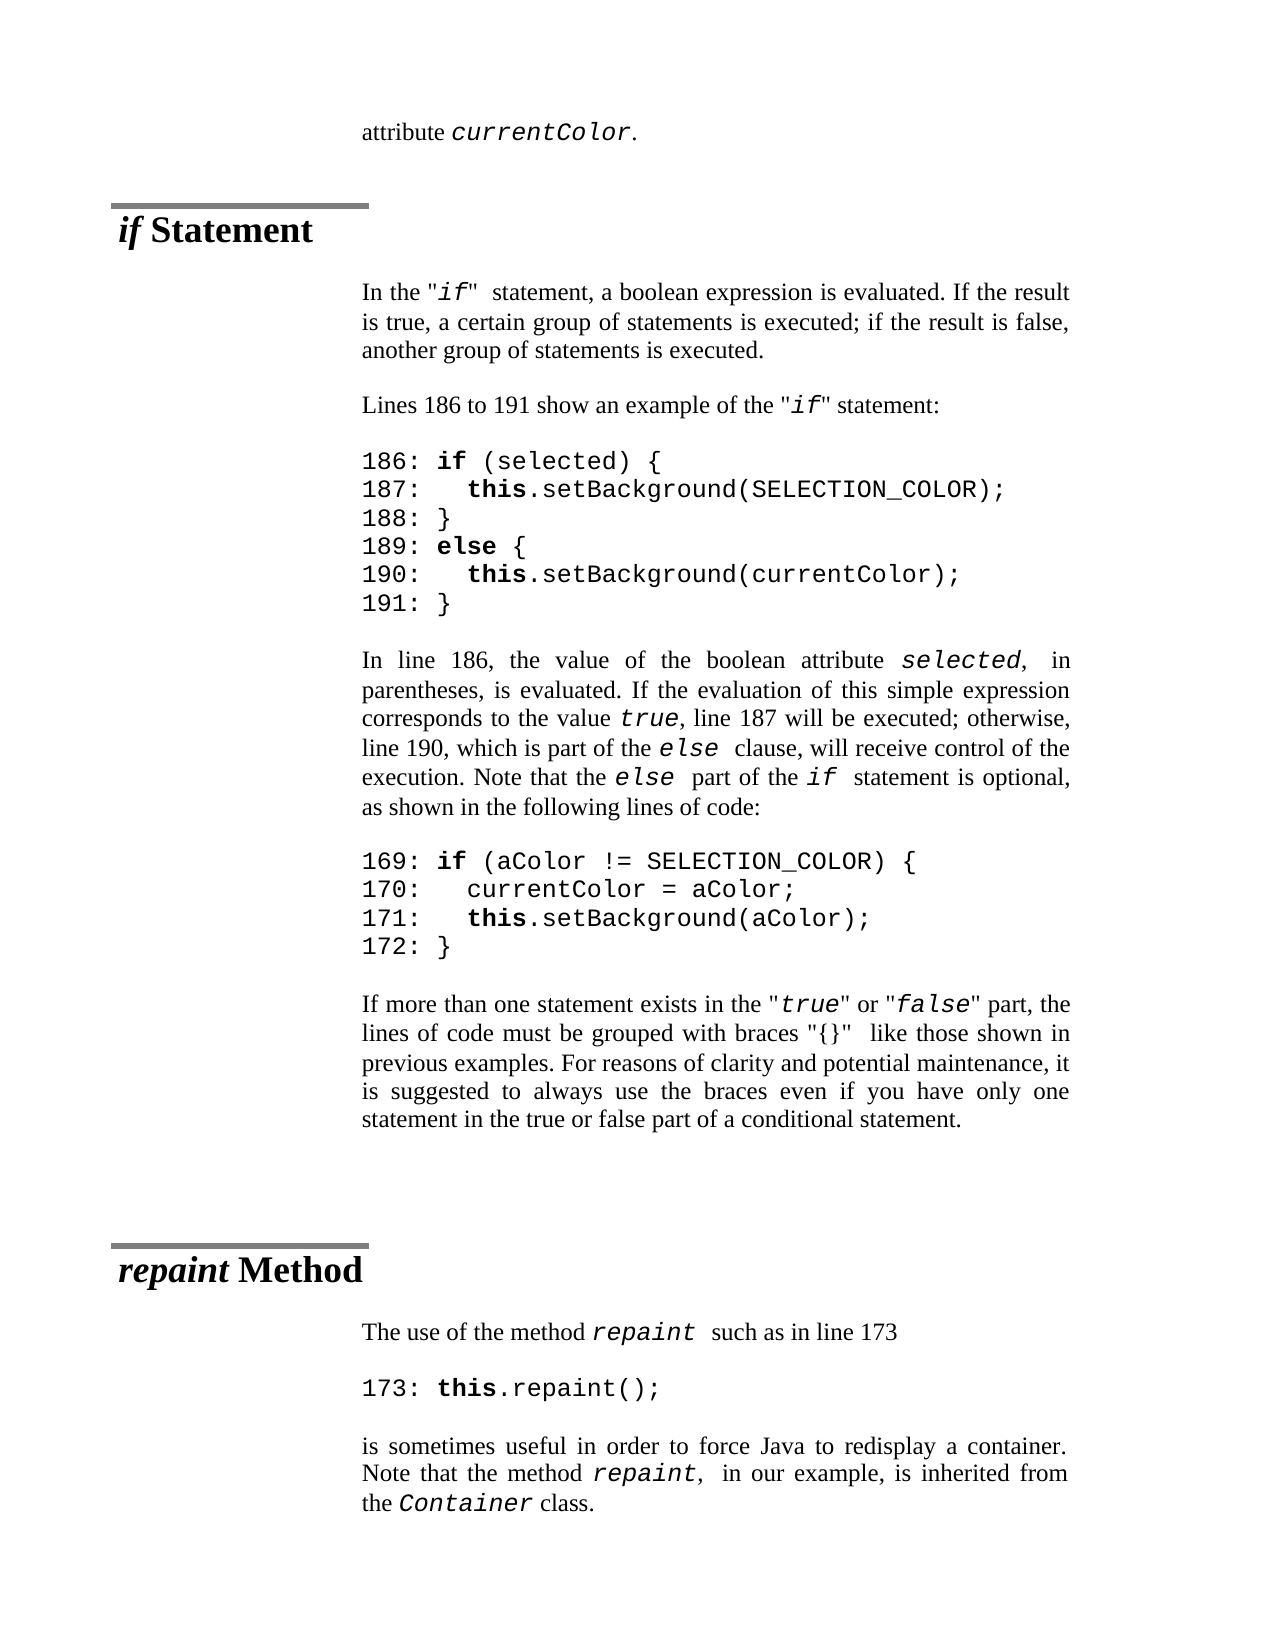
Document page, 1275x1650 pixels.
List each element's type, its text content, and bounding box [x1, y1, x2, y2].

table_header [111, 849, 354, 962]
table_header [111, 1243, 369, 1249]
table_header [111, 118, 354, 148]
table_header 173: this.repaint(); [354, 1376, 1075, 1404]
table_header [111, 203, 369, 209]
table_header [111, 1432, 354, 1519]
table_header 169: if (aColor != SELECTION_COLOR) { 170: currentColor = aColor; 171: this.setBackground(aColor); 172: } [354, 849, 1078, 962]
table_header [111, 278, 354, 421]
table_header [111, 990, 354, 1132]
subtitle repaint Method [118, 1249, 1157, 1291]
table_header [111, 646, 354, 821]
table_header In the "if" statement, a boolean expression is evaluated. If the result is true, a certain group of statements is executed; if the result is false, another group of statements is executed. Lines 186 to 191 show an example of the "if" statement: [354, 278, 1078, 421]
table_header In line 186, the value of the boolean attribute selected, in parentheses, is evaluated. If the evaluation of this simple expression corresponds to the value true, line 187 will be executed; otherwise, line 190, which is part of the else clause, will receive control of the execution. Note that the else part of the if statement is optional, as shown in the following lines of code: [354, 646, 1078, 821]
subtitle if Statement [118, 209, 1157, 251]
table_header The use of the method repaint such as in line 173 [354, 1318, 1075, 1348]
table_header If more than one statement exists in the "true" or "false" part, the lines of code must be grouped with braces "{}" like those shown in previous examples. For reasons of clarity and potential maintenance, it is suggested to always use the braces even if you have only one statement in the true or false part of a conditional statement. [354, 990, 1078, 1132]
table_header [111, 1376, 354, 1404]
table_header [111, 449, 354, 619]
table_header is sometimes useful in order to force Java to redisplay a container. Note that the method repaint, in our example, is inherited from the Container class. [354, 1432, 1075, 1519]
table_header attribute currentColor. [354, 118, 1075, 148]
table_header [111, 1318, 354, 1348]
table_header 186: if (selected) { 187: this.setBackground(SELECTION_COLOR); 188: } 189: else { 190: this.setBackground(currentColor); 191: } [354, 449, 1078, 619]
